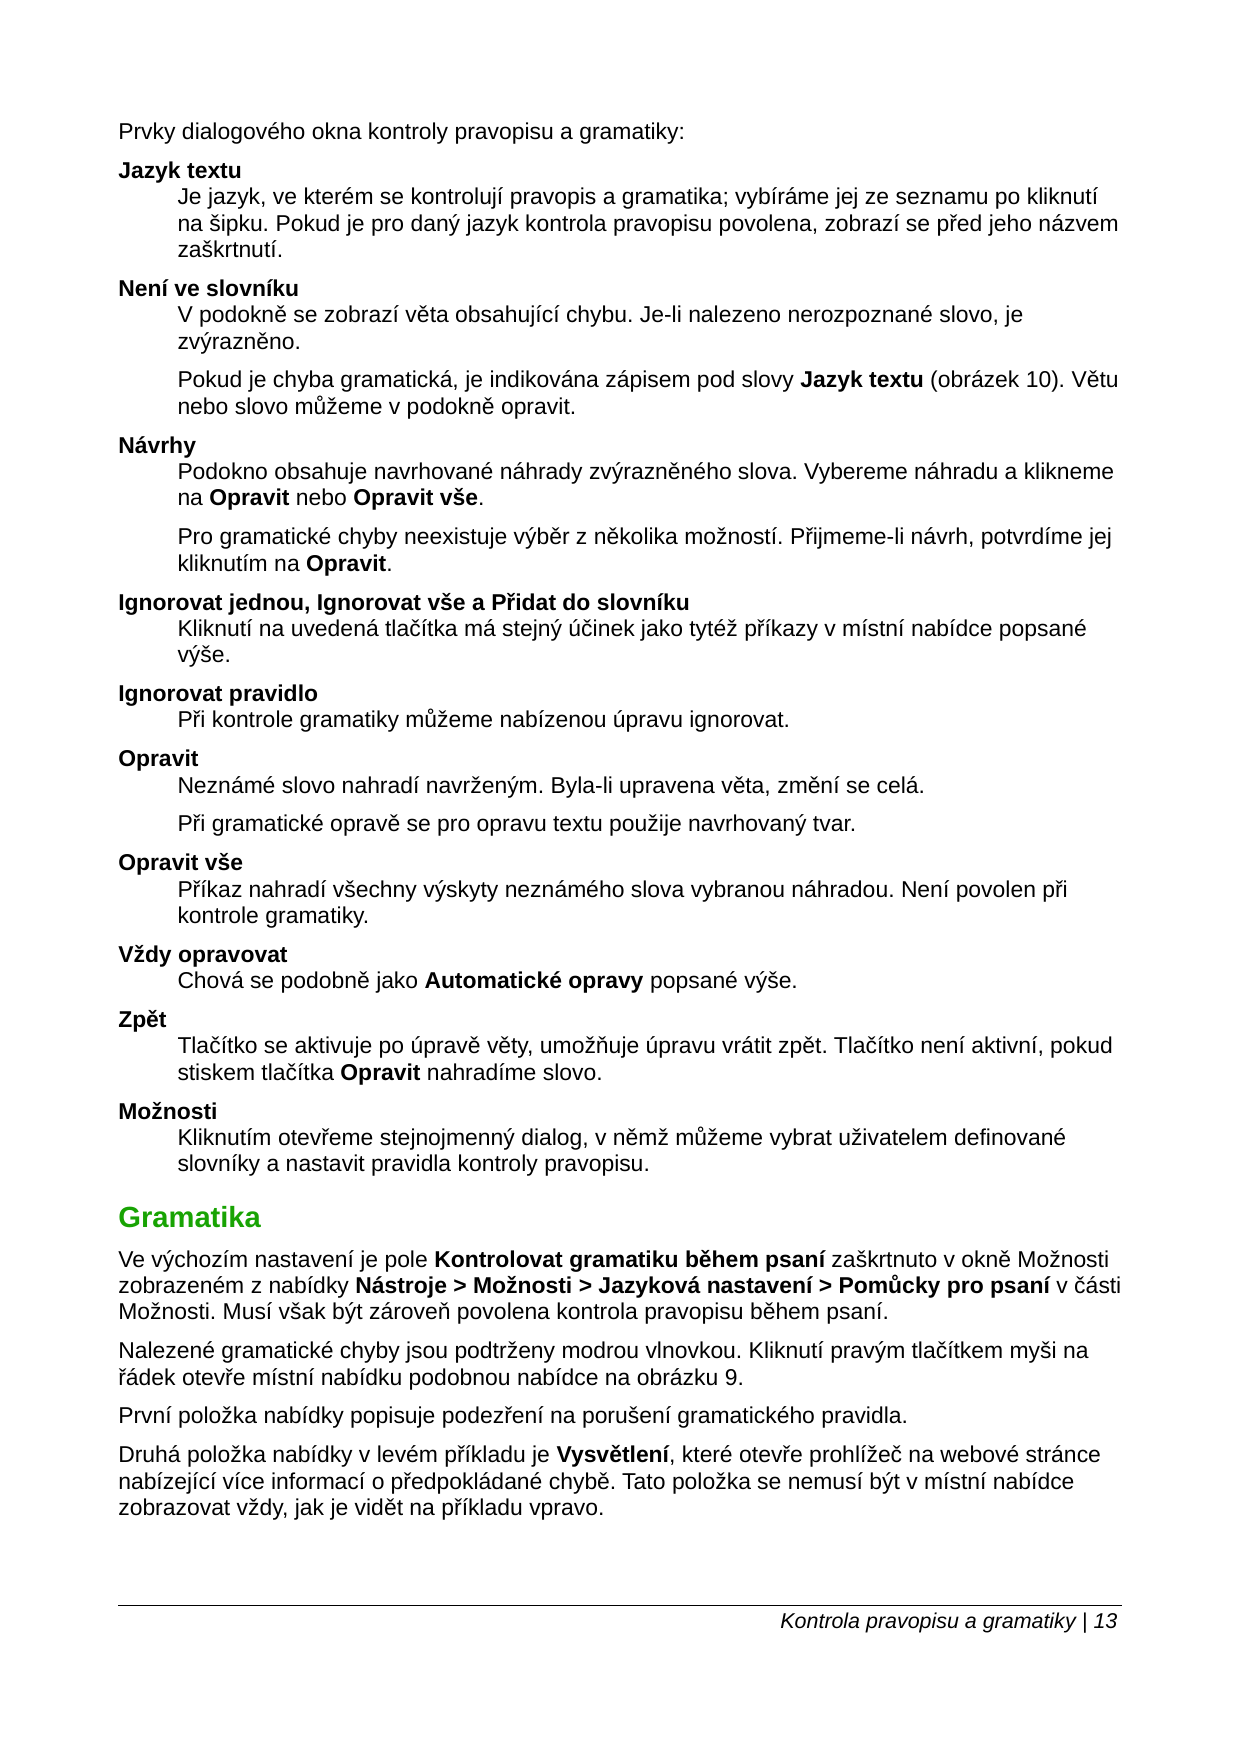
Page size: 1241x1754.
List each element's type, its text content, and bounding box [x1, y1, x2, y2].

text V podokně se zobrazí věta obsahující chybu. Je-li nalezeno nerozpoznané slovo, je zvýrazněno. [177, 301, 1122, 354]
text Příkaz nahradí všechny výskyty neznámého slova vybranou náhradou. Není povolen při kontrole gramatiky. [177, 876, 1122, 928]
text Návrhy [118, 432, 1122, 458]
text Opravit vše [118, 849, 1122, 876]
text Tlačítko se aktivuje po úpravě věty, umožňuje úpravu vrátit zpět. Tlačítko není aktivní, pokud stiskem tlačítka Opravit nahradíme slovo. [177, 1032, 1122, 1085]
text Není ve slovníku [118, 275, 1122, 301]
text Pokud je chyba gramatická, je indikována zápisem pod slovy Jazyk textu (obrázek 10). Větu nebo slovo můžeme v podokně opravit. [177, 366, 1122, 419]
text První položka nabídky popisuje podezření na porušení gramatického pravidla. [118, 1402, 1122, 1429]
text Zpět [118, 1006, 1122, 1032]
text Při gramatické opravě se pro opravu textu použije navrhovaný tvar. [177, 810, 1122, 837]
list Prvky dialogového okna kontroly pravopisu a gramatiky: [118, 118, 1122, 144]
text Je jazyk, ve kterém se kontrolují pravopis a gramatika; vybíráme jej ze seznamu po kliknutí na šipku. Pokud je pro daný jazyk kontrola pravopisu povolena, zobrazí se před jeho názvem zaškrtnutí. [177, 183, 1122, 262]
text Nalezené gramatické chyby jsou podtrženy modrou vlnovkou. Kliknutí pravým tlačítkem myši na řádek otevře místní nabídku podobnou nabídce na obrázku 9. [118, 1337, 1122, 1390]
text Pro gramatické chyby neexistuje výběr z několika možností. Přijmeme-li návrh, potvrdíme jej kliknutím na Opravit. [177, 523, 1122, 576]
text Kliknutí na uvedená tlačítka má stejný účinek jako tytéž příkazy v místní nabídce popsané výše. [177, 615, 1122, 667]
text Vždy opravovat [118, 941, 1122, 967]
text Při kontrole gramatiky můžeme nabízenou úpravu ignorovat. [177, 706, 1122, 733]
text Ignorovat pravidlo [118, 680, 1122, 706]
text Ignorovat jednou, Ignorovat vše a Přidat do slovníku [118, 588, 1122, 615]
text Opravit [118, 745, 1122, 772]
text Kliknutím otevřeme stejnojmenný dialog, v němž můžeme vybrat uživatelem definované slovníky a nastavit pravidla kontroly pravopisu. [177, 1124, 1122, 1177]
text Podokno obsahuje navrhované náhrady zvýrazněného slova. Vybereme náhradu a klikneme na Opravit nebo Opravit vše. [177, 458, 1122, 511]
text Jazyk textu [118, 157, 1122, 183]
text Možnosti [118, 1098, 1122, 1124]
text Druhá položka nabídky v levém příkladu je Vysvětlení, které otevře prohlížeč na webové stránce nabízející více informací o předpokládané chybě. Tato položka se nemusí být v místní nabídce zobrazovat vždy, jak je vidět na příkladu vpravo. [118, 1441, 1122, 1520]
text Ve výchozím nastavení je pole Kontrolovat gramatiku během psaní zaškrtnuto v okně Možnosti zobrazeném z nabídky Nástroje > Možnosti > Jazyková nastavení > Pomůcky pro psaní v části Možnosti. Musí však být zároveň povolena kontrola pravopisu během psaní. [118, 1246, 1122, 1325]
subtitle Gramatika [118, 1200, 1122, 1234]
text Chová se podobně jako Automatické opravy popsané výše. [177, 967, 1122, 993]
text Neznámé slovo nahradí navrženým. Byla-li upravena věta, změní se celá. [177, 772, 1122, 798]
